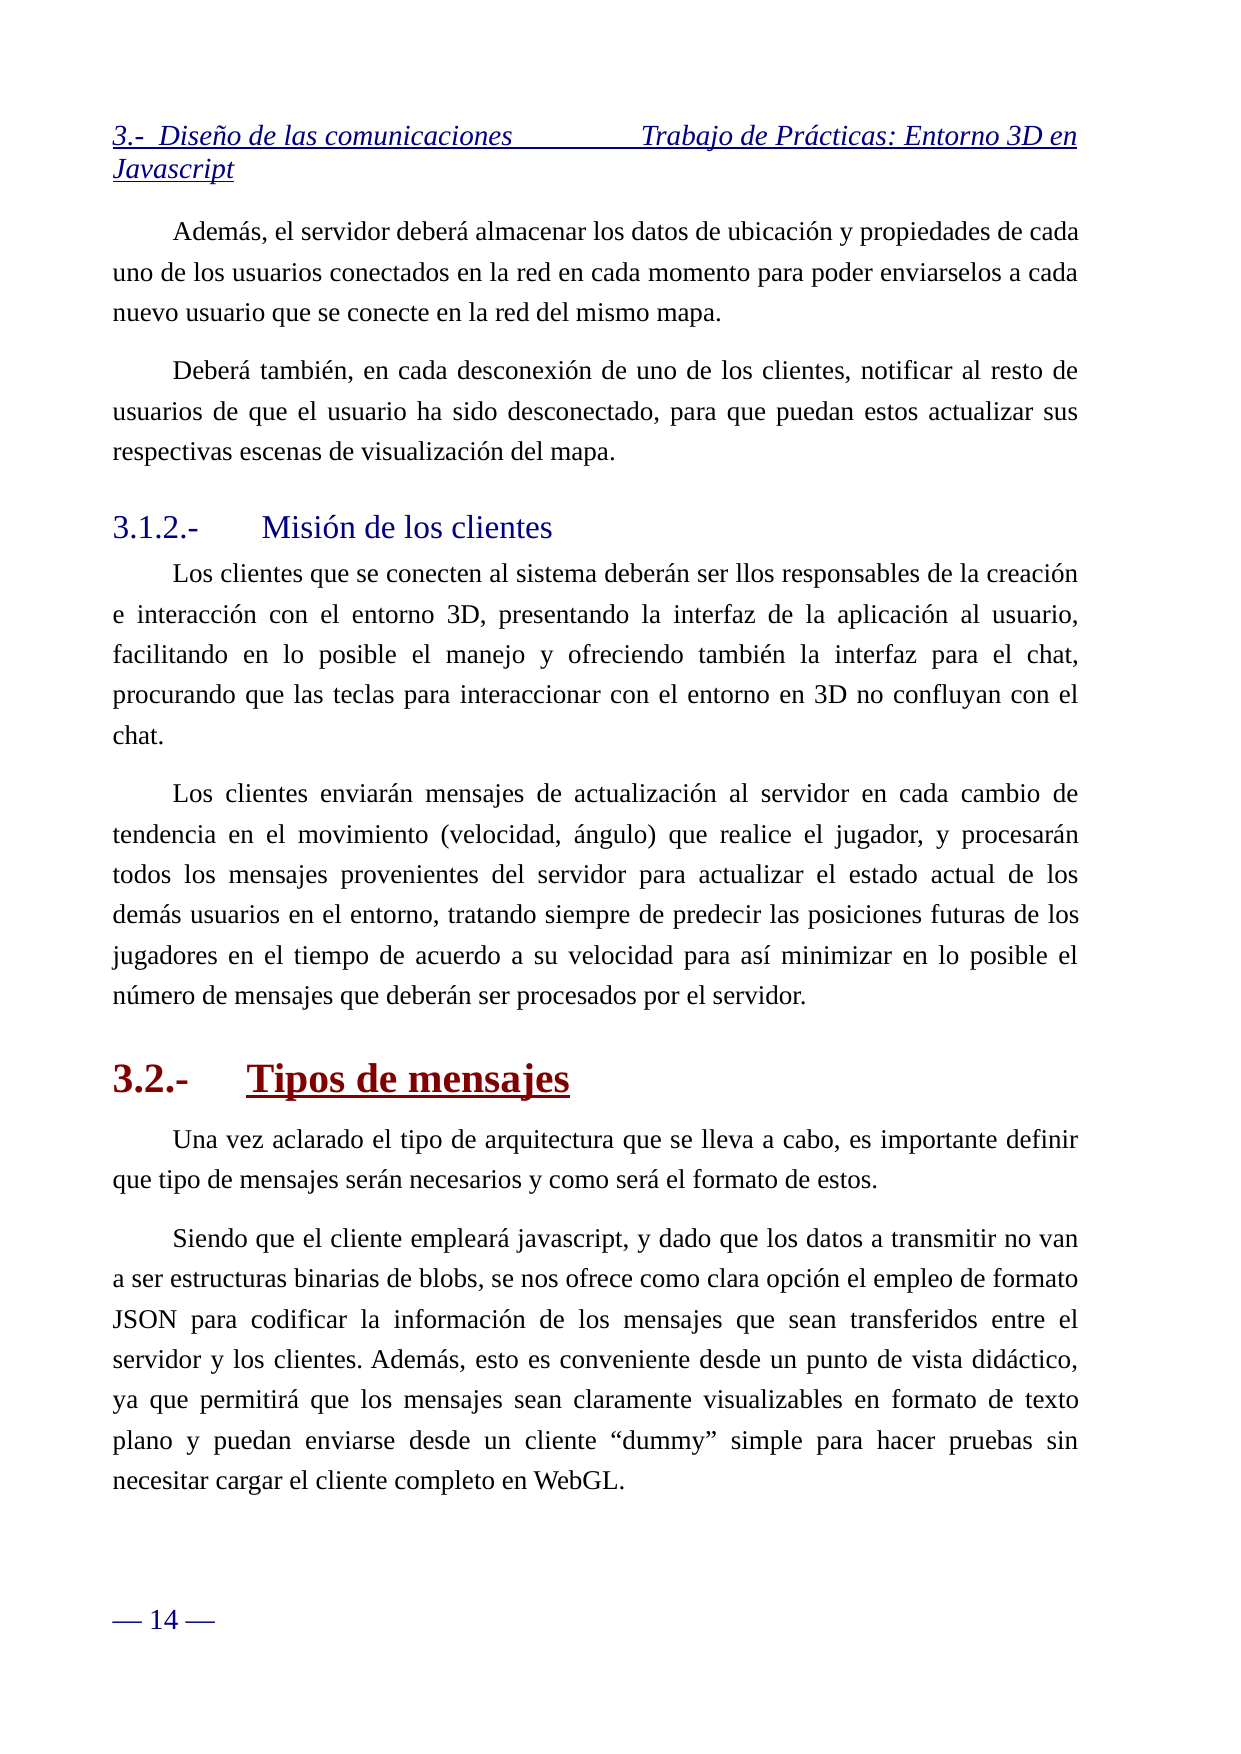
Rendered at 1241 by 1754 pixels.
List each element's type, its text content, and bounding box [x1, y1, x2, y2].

subtitle Misión de los clientes [112, 507, 1080, 545]
text Deberá también, en cada desconexión de uno de los clientes, notificar al resto de usuarios de que el usuario ha sido desconectado, para que puedan estos actualizar sus respectivas escenas de visualización del mapa. [112, 354, 1080, 466]
text Los clientes enviarán mensajes de actualización al servidor en cada cambio de tendencia en el movimiento (velocidad, ángulo) que realice el jugador, y procesarán todos los mensajes provenientes del servidor para actualizar el estado actual de los demás usuarios en el entorno, tratando siempre de predecir las posiciones futuras de los jugadores en el tiempo de acuerdo a su velocidad para así minimizar en lo posible el número de mensajes que deberán ser procesados por el servidor. [112, 777, 1080, 1011]
text Los clientes que se conecten al sistema deberán ser llos responsables de la creación e interacción con el entorno 3D, presentando la interfaz de la aplicación al usuario, facilitando en lo posible el manejo y ofreciendo también la interfaz para el chat, procurando que las teclas para interaccionar con el entorno en 3D no confluyan con el chat. [112, 557, 1080, 750]
text Una vez aclarado el tipo de arquitectura que se lleva a cabo, es importante definir que tipo de mensajes serán necesarios y como será el formato de estos. [112, 1123, 1080, 1195]
text Además, el servidor deberá almacenar los datos de ubicación y propiedades de cada uno de los usuarios conectados en la red en cada momento para poder enviarselos a cada nuevo usuario que se conecte en la red del mismo mapa. [112, 215, 1080, 327]
text Siendo que el cliente empleará javascript, y dado que los datos a transmitir no van a ser estructuras binarias de blobs, se nos ofrece como clara opción el empleo de formato JSON para codificar la información de los mensajes que sean transferidos entre el servidor y los clientes. Además, esto es conveniente desde un punto de vista didáctico, ya que permitirá que los mensajes sean claramente visualizables en formato de texto plano y puedan enviarse desde un cliente “dummy” simple para hacer pruebas sin necesitar cargar el cliente completo en WebGL. [112, 1222, 1080, 1496]
subtitle Tipos de mensajes [112, 1054, 1080, 1102]
